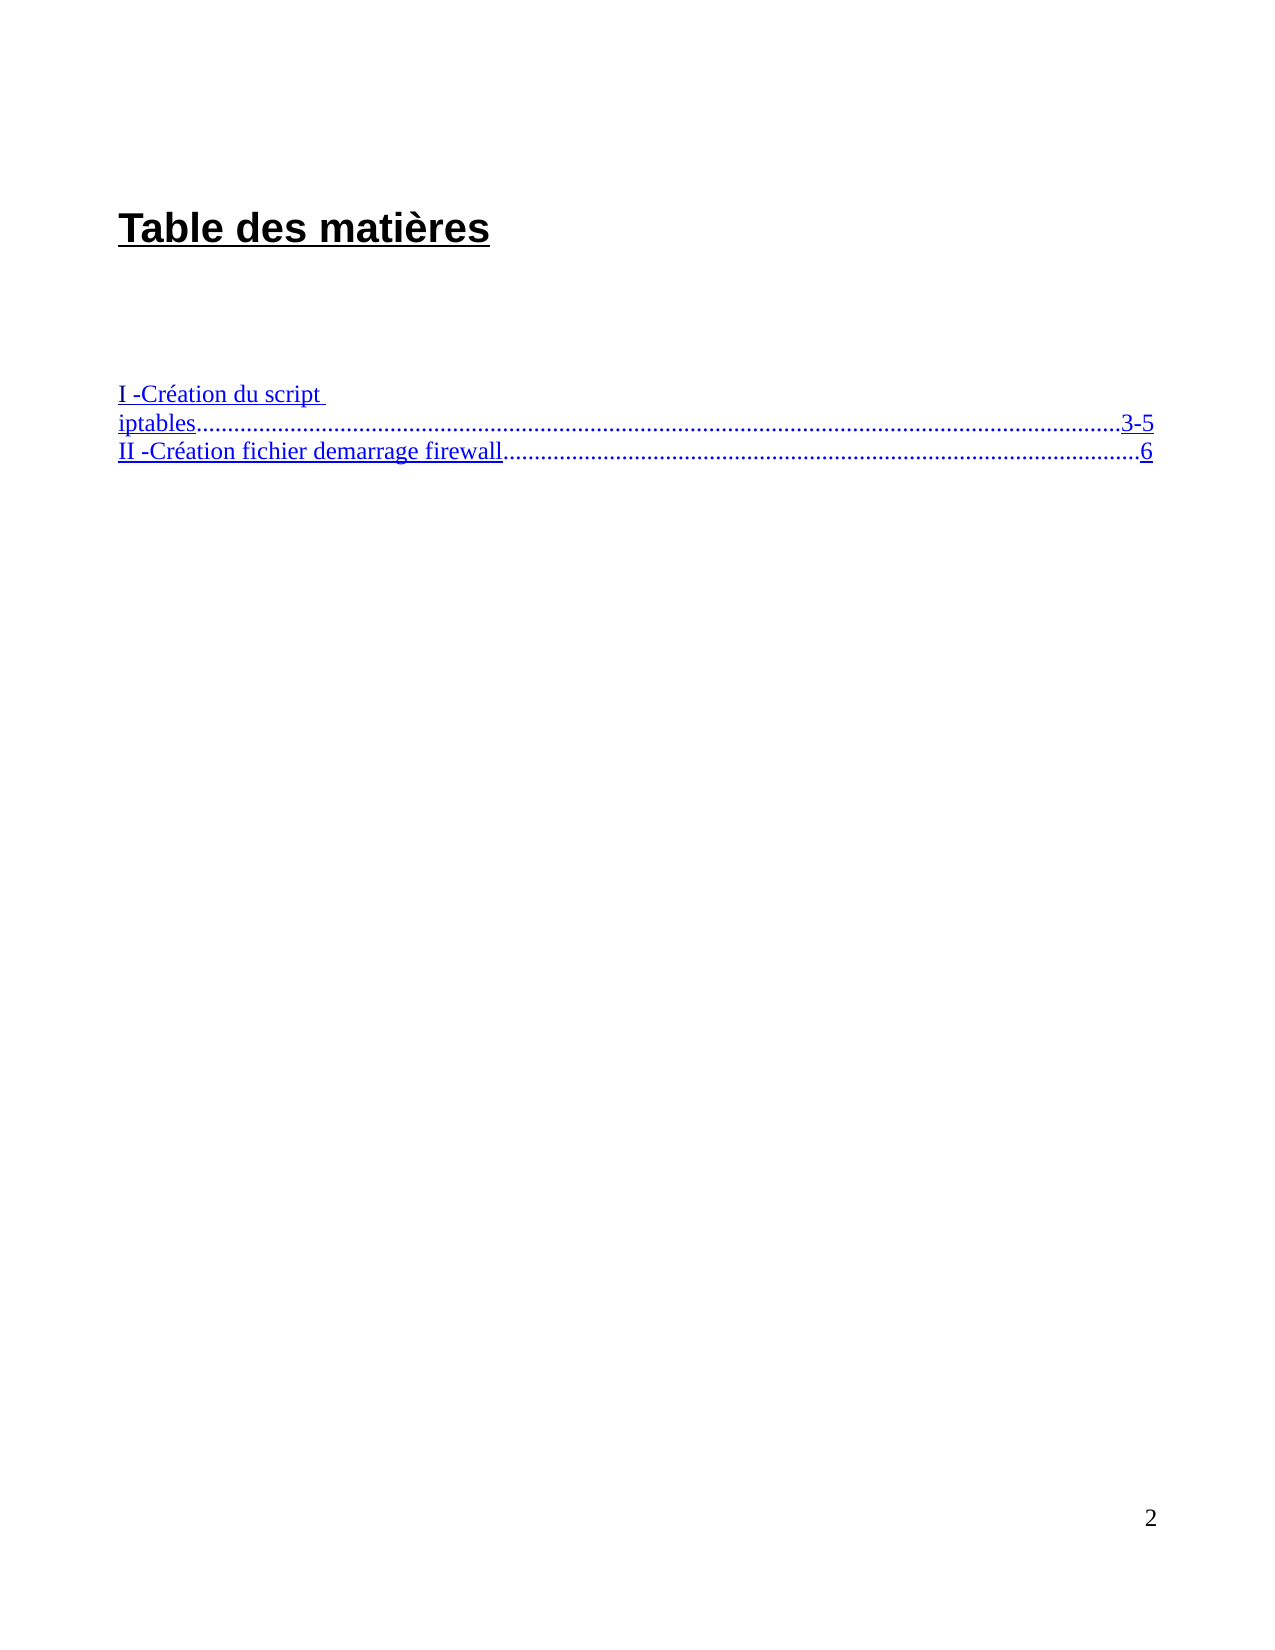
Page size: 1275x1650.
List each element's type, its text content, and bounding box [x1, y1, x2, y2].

text Table des matières [118, 203, 1157, 251]
text I -Création du script iptables....................................................................................................................................................3-5 [118, 379, 1157, 436]
text II -Création fichier demarrage firewall......................................................................................................6 [118, 436, 1157, 465]
